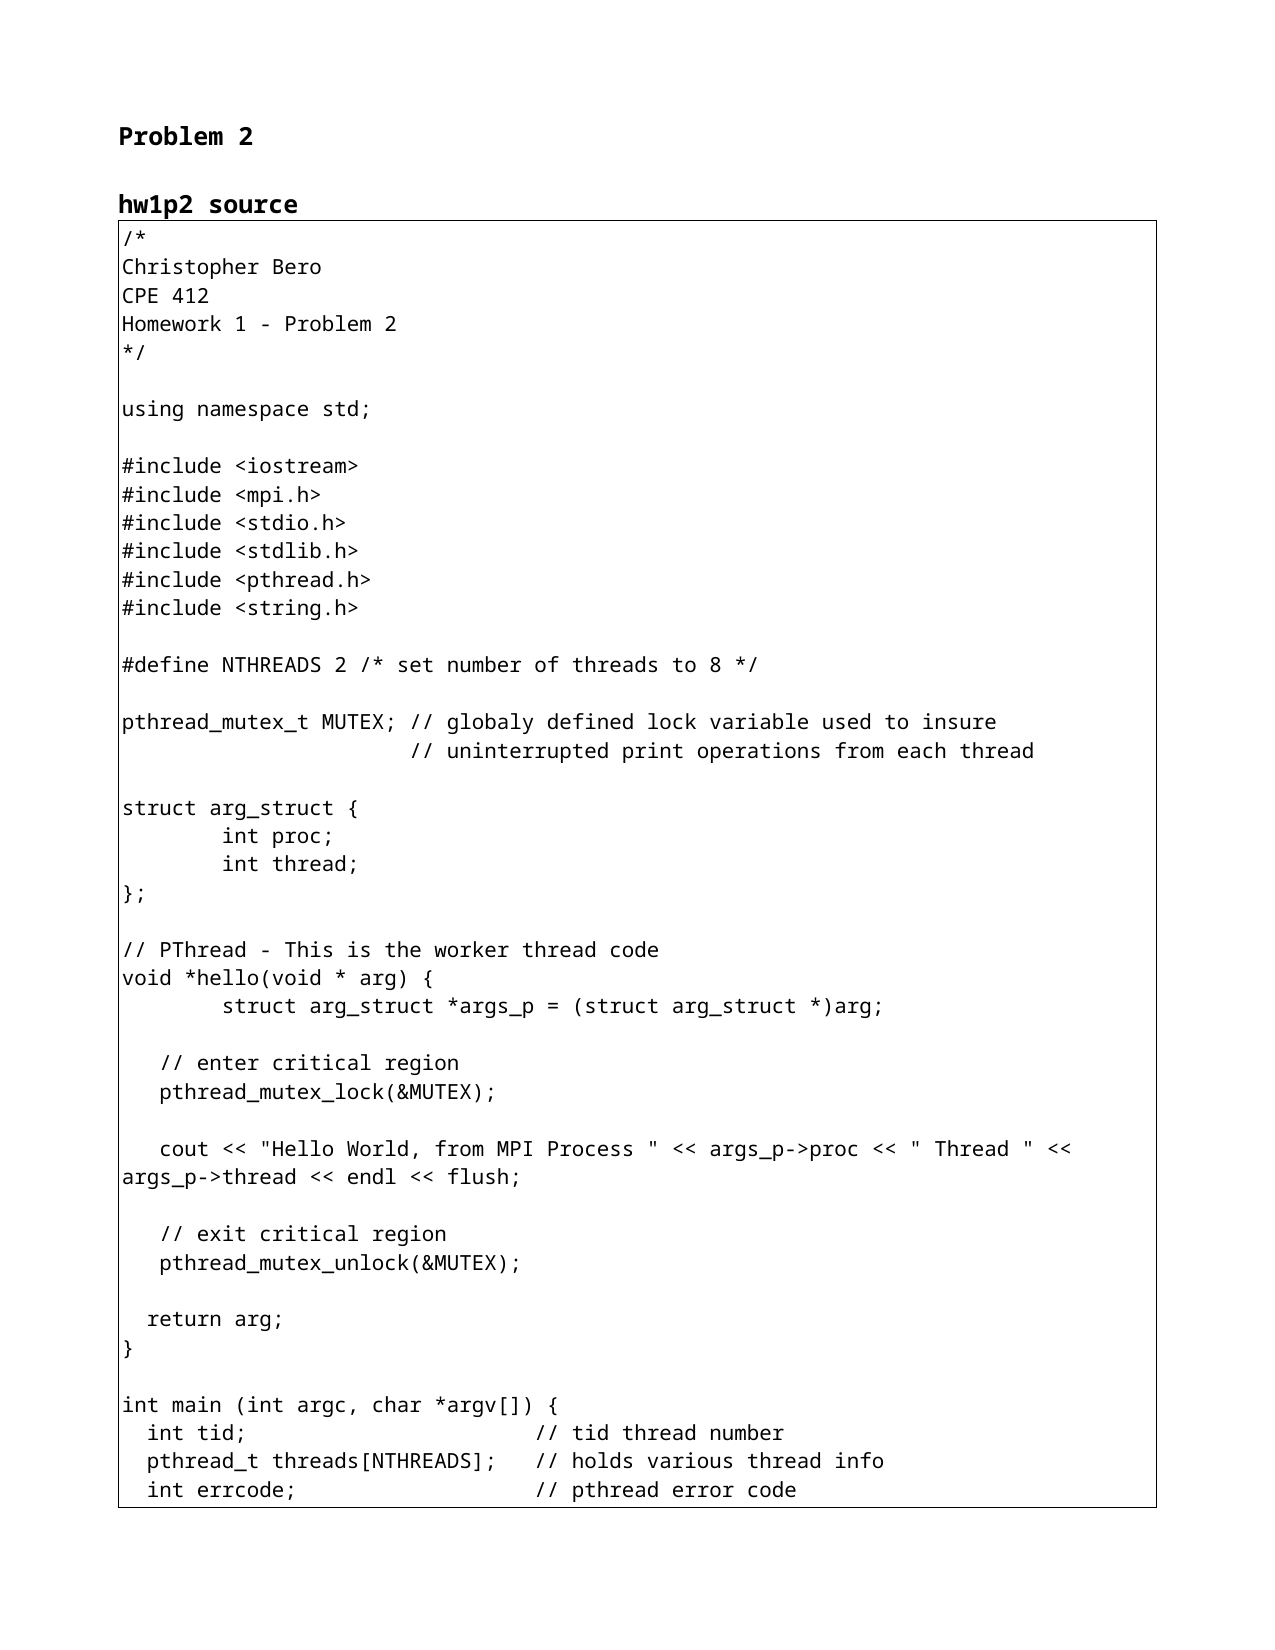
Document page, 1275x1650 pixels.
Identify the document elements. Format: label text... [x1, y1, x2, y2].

text Homework 1 - Problem 2 [119, 306, 1156, 334]
text // exit critical region [119, 1216, 1156, 1244]
text pthread_mutex_t MUTEX; // globaly defined lock variable used to insure [119, 704, 1156, 732]
text struct arg_struct { [119, 789, 1156, 817]
text }; [119, 874, 1156, 906]
text int tid; // tid thread number [119, 1415, 1156, 1443]
text #include <stdlib.h> [119, 533, 1156, 562]
text CPE 412 [119, 277, 1156, 306]
text // uninterrupted print operations from each thread [119, 732, 1156, 764]
text */ [119, 334, 1156, 366]
text #define NTHREADS 2 /* set number of threads to 8 */ [119, 647, 1156, 679]
text Problem 2 [118, 118, 1157, 152]
text #include <iostream> [119, 448, 1156, 476]
text #include <string.h> [119, 590, 1156, 622]
text /* [119, 221, 1156, 249]
text void *hello(void * arg) { [119, 960, 1156, 988]
text } [119, 1329, 1156, 1361]
text pthread_t threads[NTHREADS]; // holds various thread info [119, 1443, 1156, 1472]
text // enter critical region [119, 1045, 1156, 1073]
text #include <stdio.h> [119, 505, 1156, 533]
text int proc; [119, 817, 1156, 846]
text Christopher Bero [119, 249, 1156, 277]
text int errcode; // pthread error code [119, 1472, 1156, 1507]
text struct arg_struct *args_p = (struct arg_struct *)arg; [119, 988, 1156, 1020]
text using namespace std; [119, 391, 1156, 423]
text // PThread - This is the worker thread code [119, 931, 1156, 960]
text hw1p2 source [118, 186, 1157, 220]
text int thread; [119, 846, 1156, 874]
text cout << "Hello World, from MPI Process " << args_p->proc << " Thread " << args_p->thread << endl << flush; [119, 1130, 1156, 1191]
text return arg; [119, 1301, 1156, 1329]
text pthread_mutex_unlock(&MUTEX); [119, 1244, 1156, 1276]
text #include <mpi.h> [119, 476, 1156, 505]
text #include <pthread.h> [119, 562, 1156, 590]
text int main (int argc, char *argv[]) { [119, 1386, 1156, 1415]
text pthread_mutex_lock(&MUTEX); [119, 1073, 1156, 1105]
